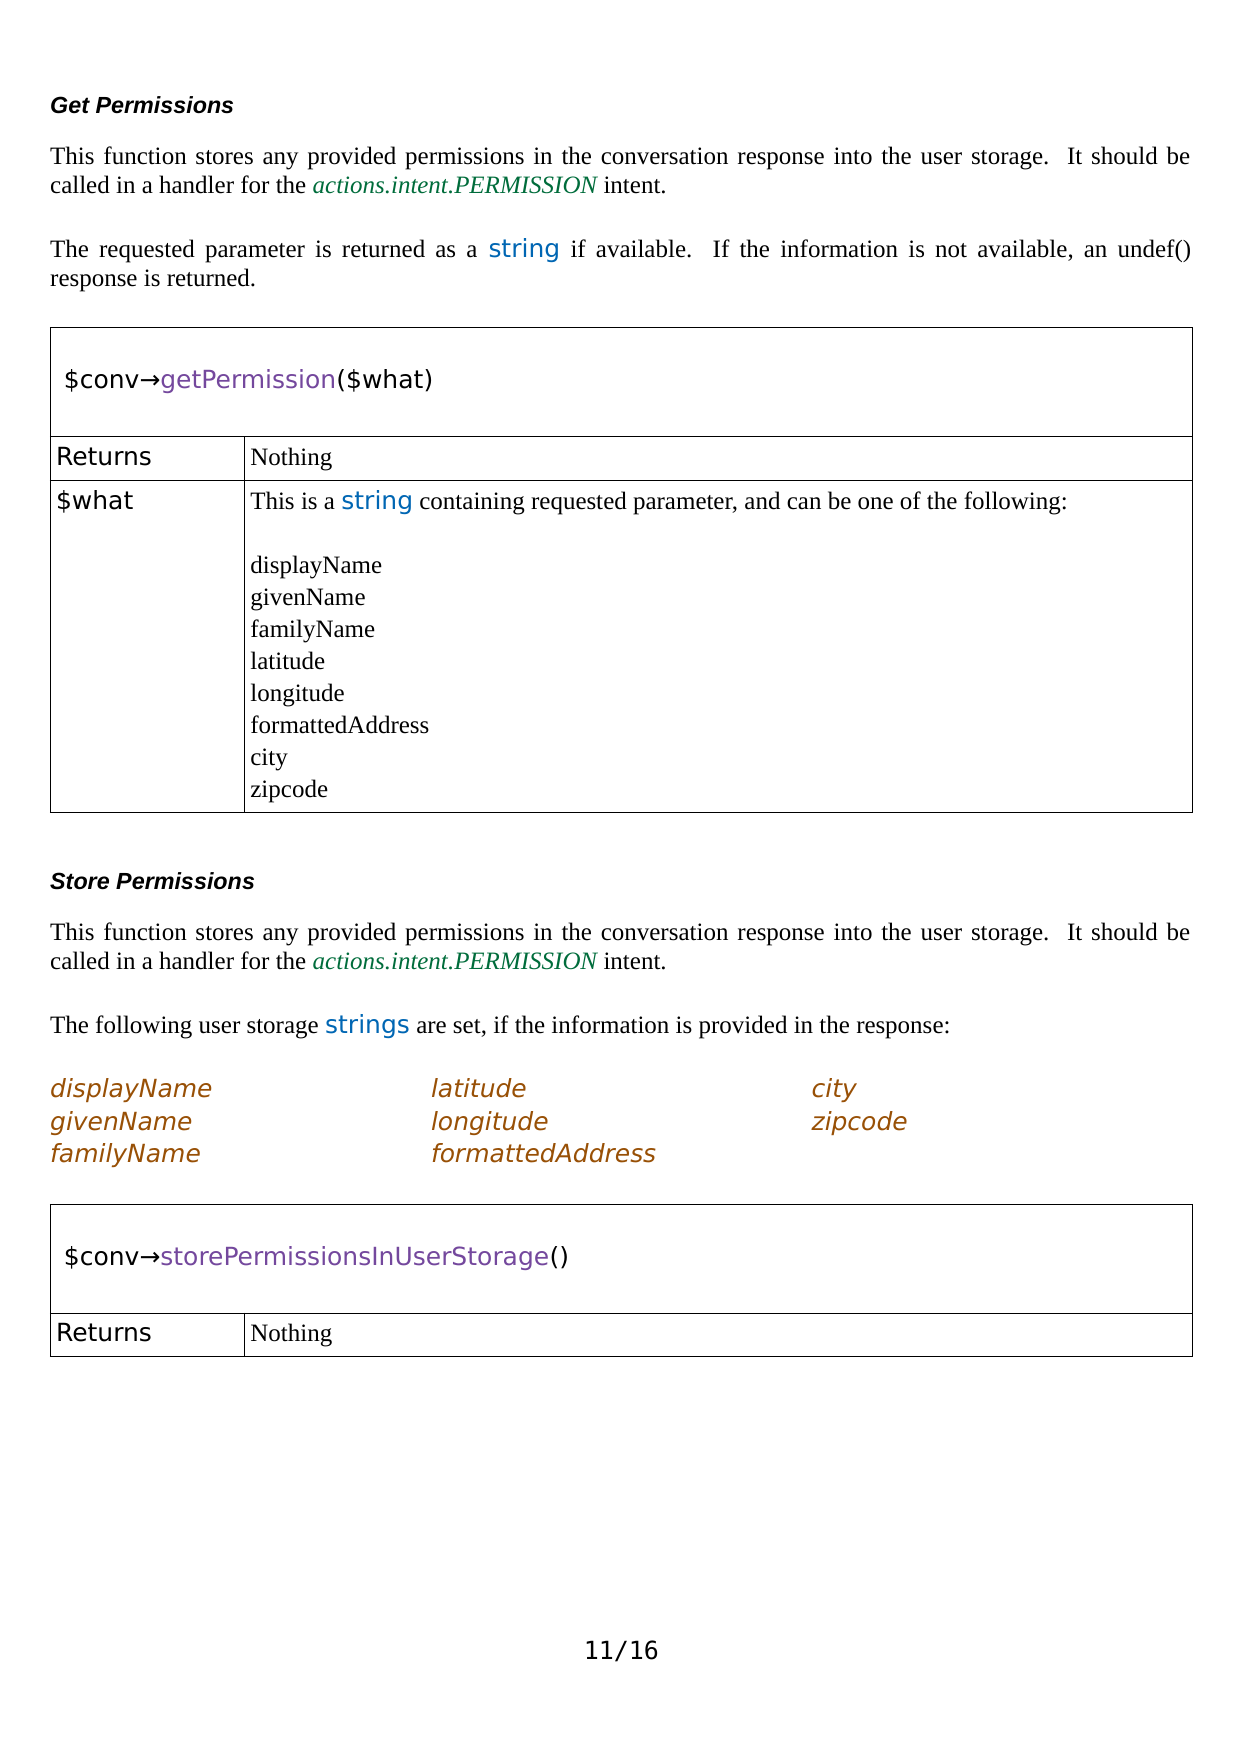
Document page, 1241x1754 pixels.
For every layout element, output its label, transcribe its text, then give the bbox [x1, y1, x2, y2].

table_cell Nothing [245, 437, 1192, 480]
table_cell Returns [51, 1314, 244, 1356]
table_header $conv→storePermissionsInUserStorage() [51, 1205, 1192, 1312]
text This function stores any provided permissions in the conversation response into the user storage. It should be called in a handler for the actions.intent.PERMISSION intent. [50, 141, 1192, 199]
text city [811, 1074, 1192, 1104]
table_cell Returns [51, 437, 244, 480]
text This function stores any provided permissions in the conversation response into the user storage. It should be called in a handler for the actions.intent.PERMISSION intent. [50, 917, 1192, 975]
subtitle Get Permissions [50, 92, 1192, 118]
text longitude [431, 1107, 811, 1136]
text givenName [50, 1107, 431, 1136]
text latitude [431, 1074, 811, 1104]
text displayName [50, 1074, 431, 1104]
table_header $what [51, 481, 244, 812]
text The requested parameter is returned as a string if available. If the information is not available, an undef() response is returned. [50, 234, 1192, 292]
text zipcode [811, 1107, 1192, 1136]
table_header This is a string containing requested parameter, and can be one of the following: displayName givenName familyName latitude longitude formattedAddress city zipcode [245, 481, 1192, 812]
subtitle Store Permissions [50, 868, 1192, 895]
table_header $conv→getPermission($what) [51, 328, 1192, 436]
text familyName [50, 1139, 431, 1168]
text The following user storage strings are set, if the information is provided in the response: [50, 1010, 1192, 1039]
text formattedAddress [431, 1139, 811, 1168]
table_cell Nothing [245, 1314, 1192, 1356]
